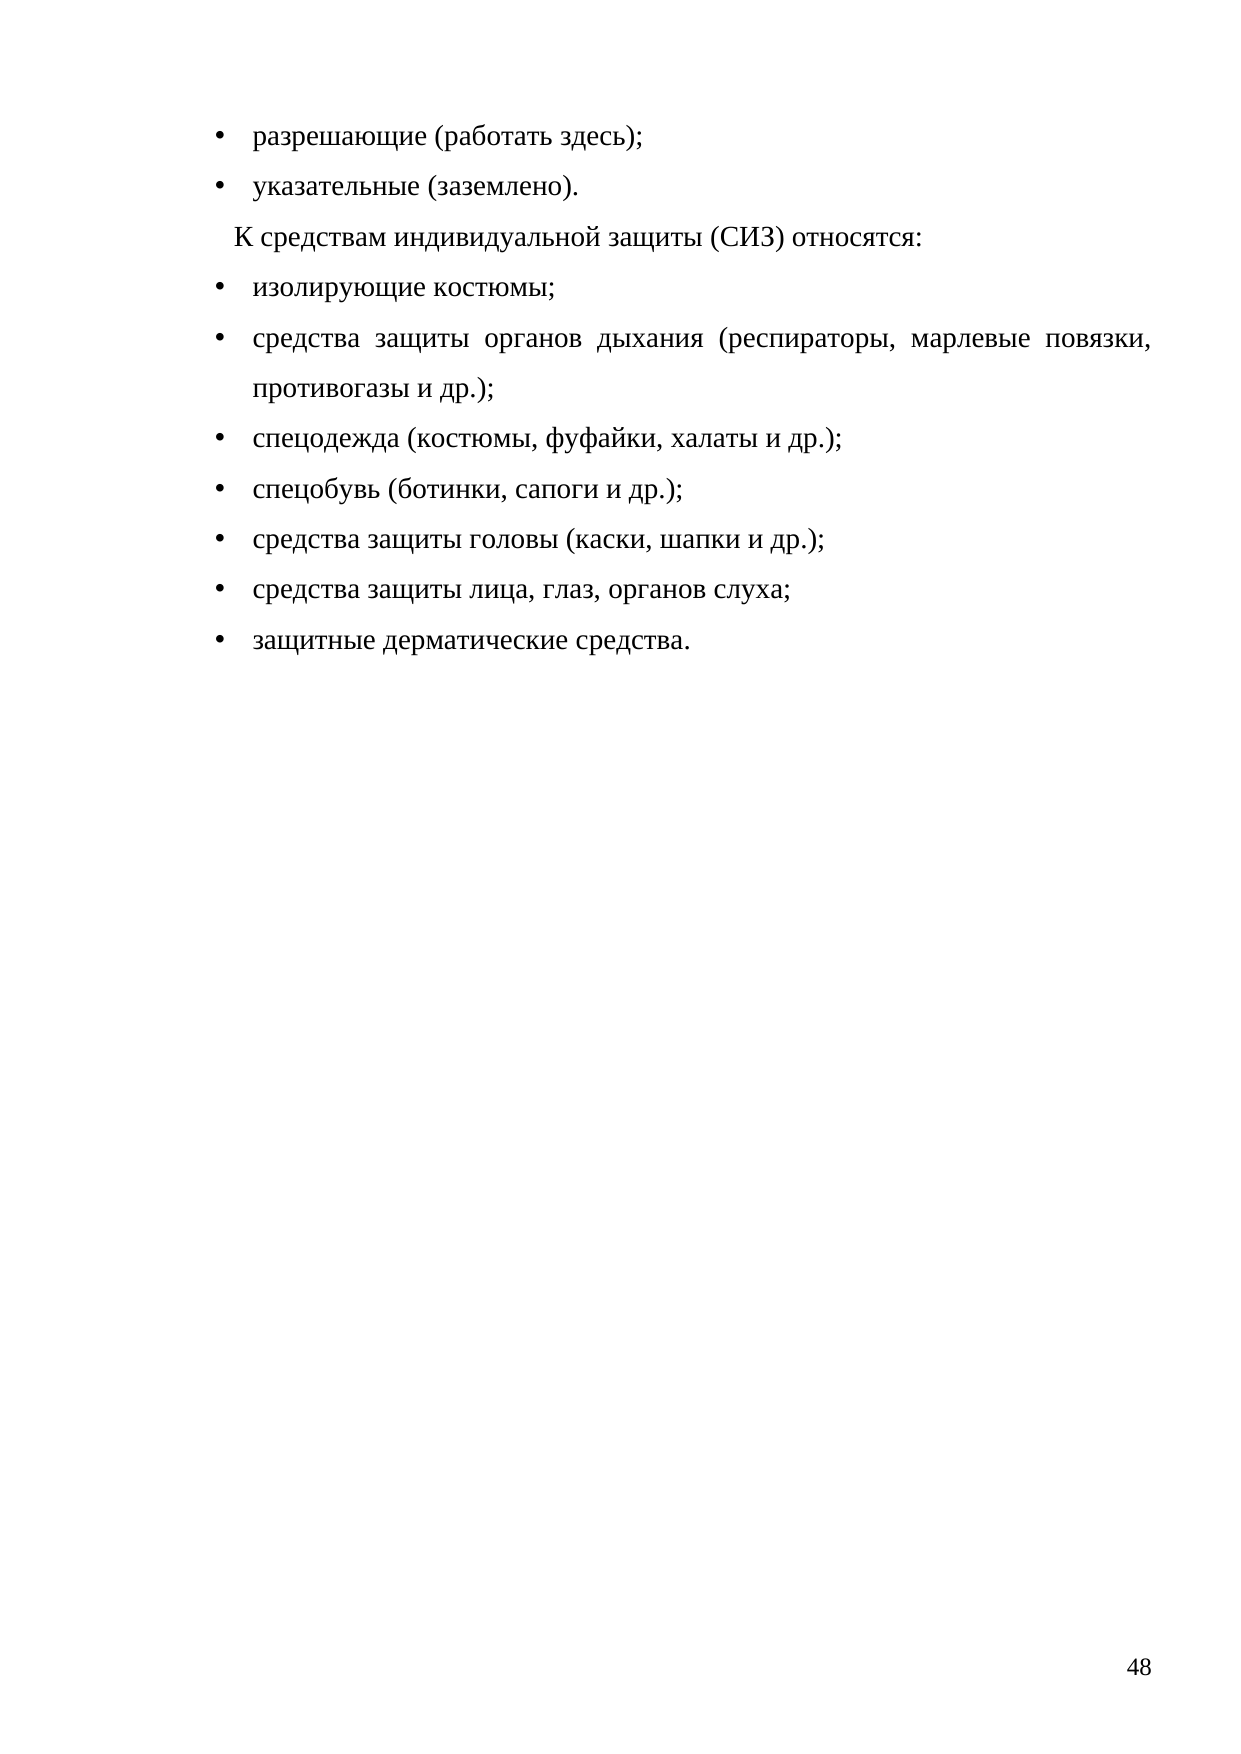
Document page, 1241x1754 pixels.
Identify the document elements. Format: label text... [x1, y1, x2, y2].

list разрешающие (работать здесь); [215, 118, 1152, 152]
list спецобувь (ботинки, сапоги и др.); [215, 471, 1152, 504]
list защитные дерматические средства. [215, 622, 1152, 656]
list средства защиты органов дыхания (респираторы, марлевые повязки, противогазы и др.); [215, 320, 1152, 404]
list изолирующие костюмы; [215, 269, 1152, 303]
list указательные (заземлено). [215, 168, 1152, 202]
list спецодежда (костюмы, фуфайки, халаты и др.); [215, 420, 1152, 454]
list средства защиты лица, глаз, органов слуха; [215, 572, 1152, 605]
list средства защиты головы (каски, шапки и др.); [215, 521, 1152, 555]
text К средствам индивидуальной защиты (СИЗ) относятся: [177, 219, 1152, 252]
